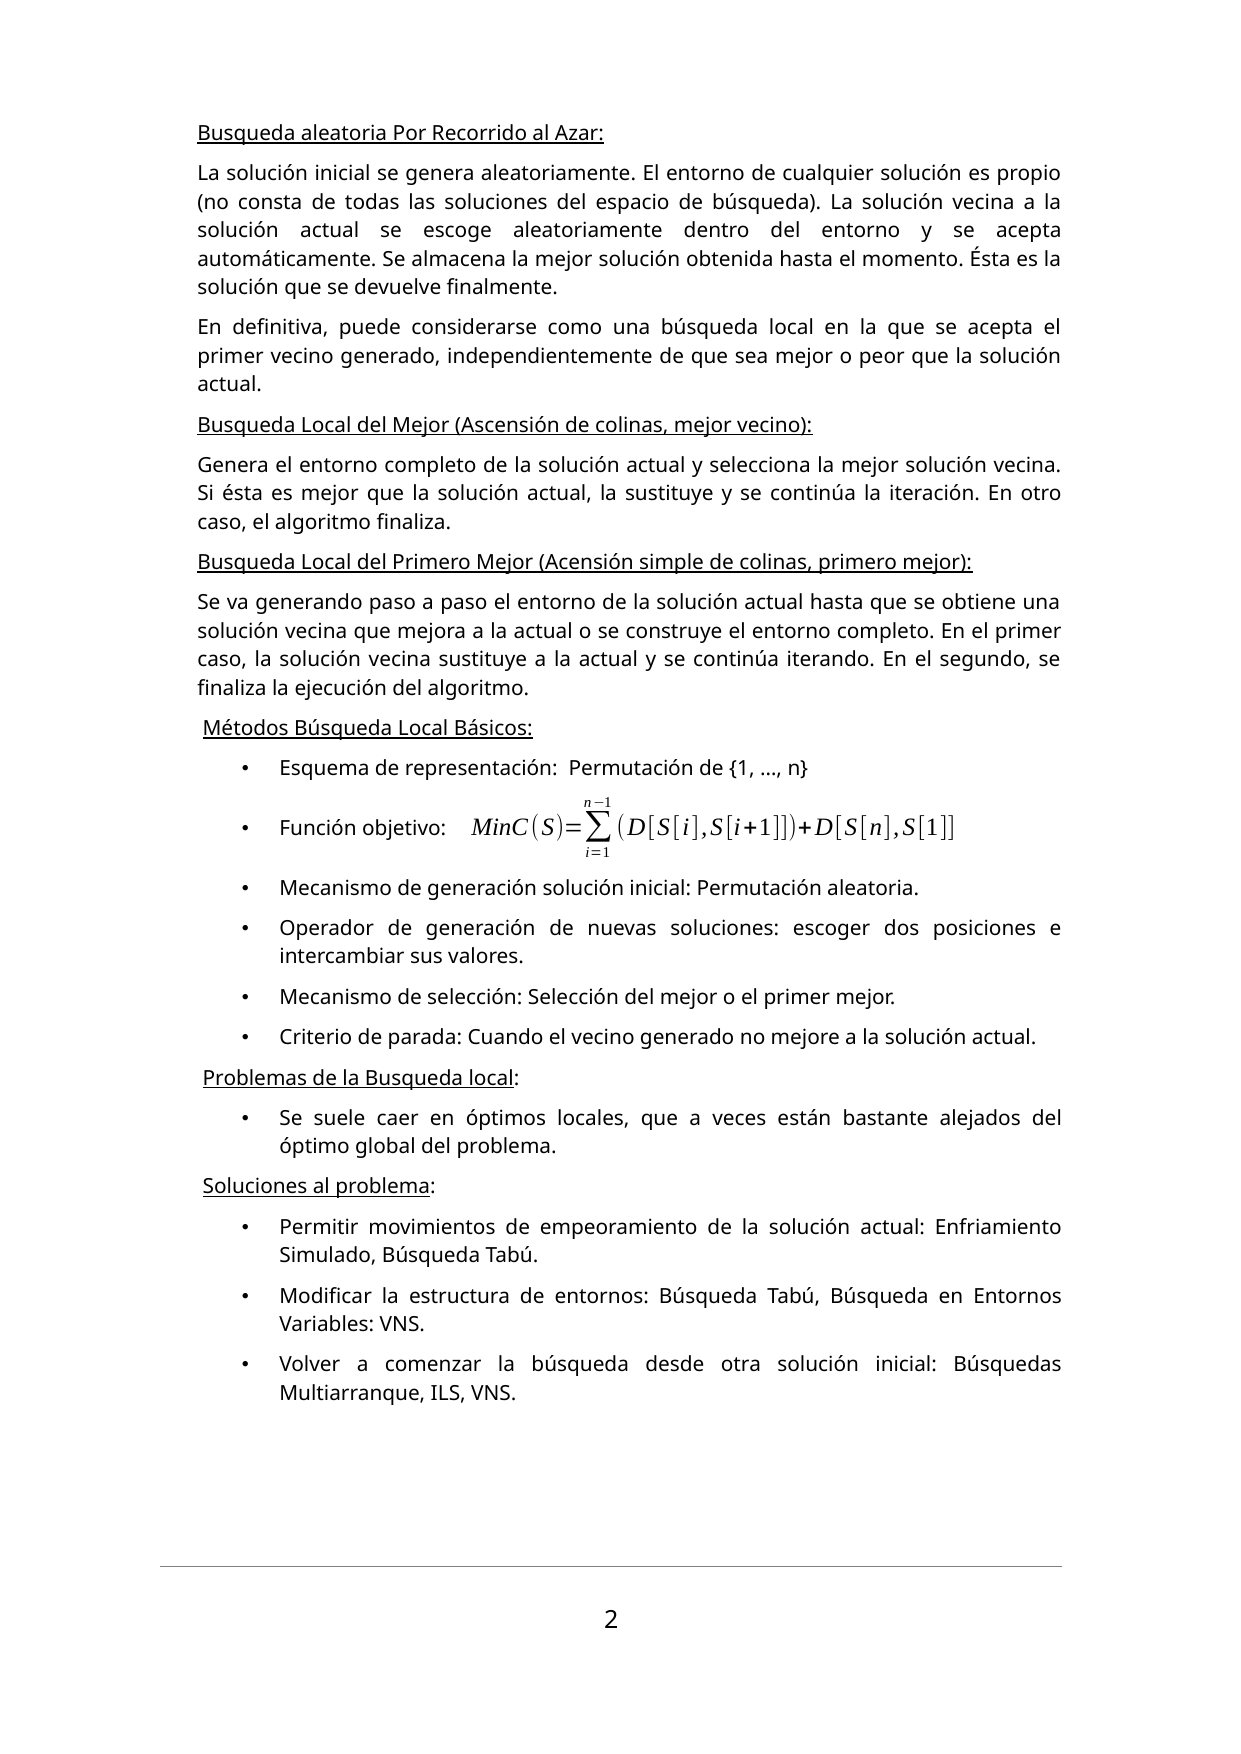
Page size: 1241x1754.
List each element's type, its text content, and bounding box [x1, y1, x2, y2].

list Soluciones al problema: [159, 1172, 1062, 1200]
list Esquema de representación: Permutación de {1, …, n} [242, 753, 1062, 782]
list Mecanismo de generación solución inicial: Permutación aleatoria. [242, 873, 1062, 901]
list Métodos Búsqueda Local Básicos: [159, 713, 1062, 742]
list Busqueda Local del Primero Mejor (Acensión simple de colinas, primero mejor): [159, 547, 1062, 576]
list Genera el entorno completo de la solución actual y selecciona la mejor solución vecina. Si ésta es mejor que la solución actual, la sustituye y se continúa la iteración. En otro caso, el algoritmo finaliza. [159, 450, 1062, 535]
list Modificar la estructura de entornos: Búsqueda Tabú, Búsqueda en Entornos Variables: VNS. [242, 1281, 1062, 1338]
list Volver a comenzar la búsqueda desde otra solución inicial: Búsquedas Multiarranque, ILS, VNS. [242, 1349, 1062, 1406]
list Operador de generación de nuevas soluciones: escoger dos posiciones e intercambiar sus valores. [242, 913, 1062, 970]
list Permitir movimientos de empeoramiento de la solución actual: Enfriamiento Simulado, Búsqueda Tabú. [242, 1212, 1062, 1269]
list Función objetivo: [242, 794, 1062, 861]
list Se va generando paso a paso el entorno de la solución actual hasta que se obtiene una solución vecina que mejora a la actual o se construye el entorno completo. En el primer caso, la solución vecina sustituye a la actual y se continúa iterando. En el segundo, se finaliza la ejecución del algoritmo. [159, 587, 1062, 701]
list Busqueda Local del Mejor (Ascensión de colinas, mejor vecino): [159, 410, 1062, 438]
list La solución inicial se genera aleatoriamente. El entorno de cualquier solución es propio (no consta de todas las soluciones del espacio de búsqueda). La solución vecina a la solución actual se escoge aleatoriamente dentro del entorno y se acepta automáticamente. Se almacena la mejor solución obtenida hasta el momento. Ésta es la solución que se devuelve finalmente. [159, 158, 1062, 301]
list En definitiva, puede considerarse como una búsqueda local en la que se acepta el primer vecino generado, independientemente de que sea mejor o peor que la solución actual. [159, 312, 1062, 398]
list Problemas de la Busqueda local: [159, 1063, 1062, 1091]
list Mecanismo de selección: Selección del mejor o el primer mejor. [242, 982, 1062, 1010]
list Busqueda aleatoria Por Recorrido al Azar: [159, 118, 1062, 147]
list Se suele caer en óptimos locales, que a veces están bastante alejados del óptimo global del problema. [242, 1103, 1062, 1160]
list Criterio de parada: Cuando el vecino generado no mejore a la solución actual. [242, 1022, 1062, 1051]
